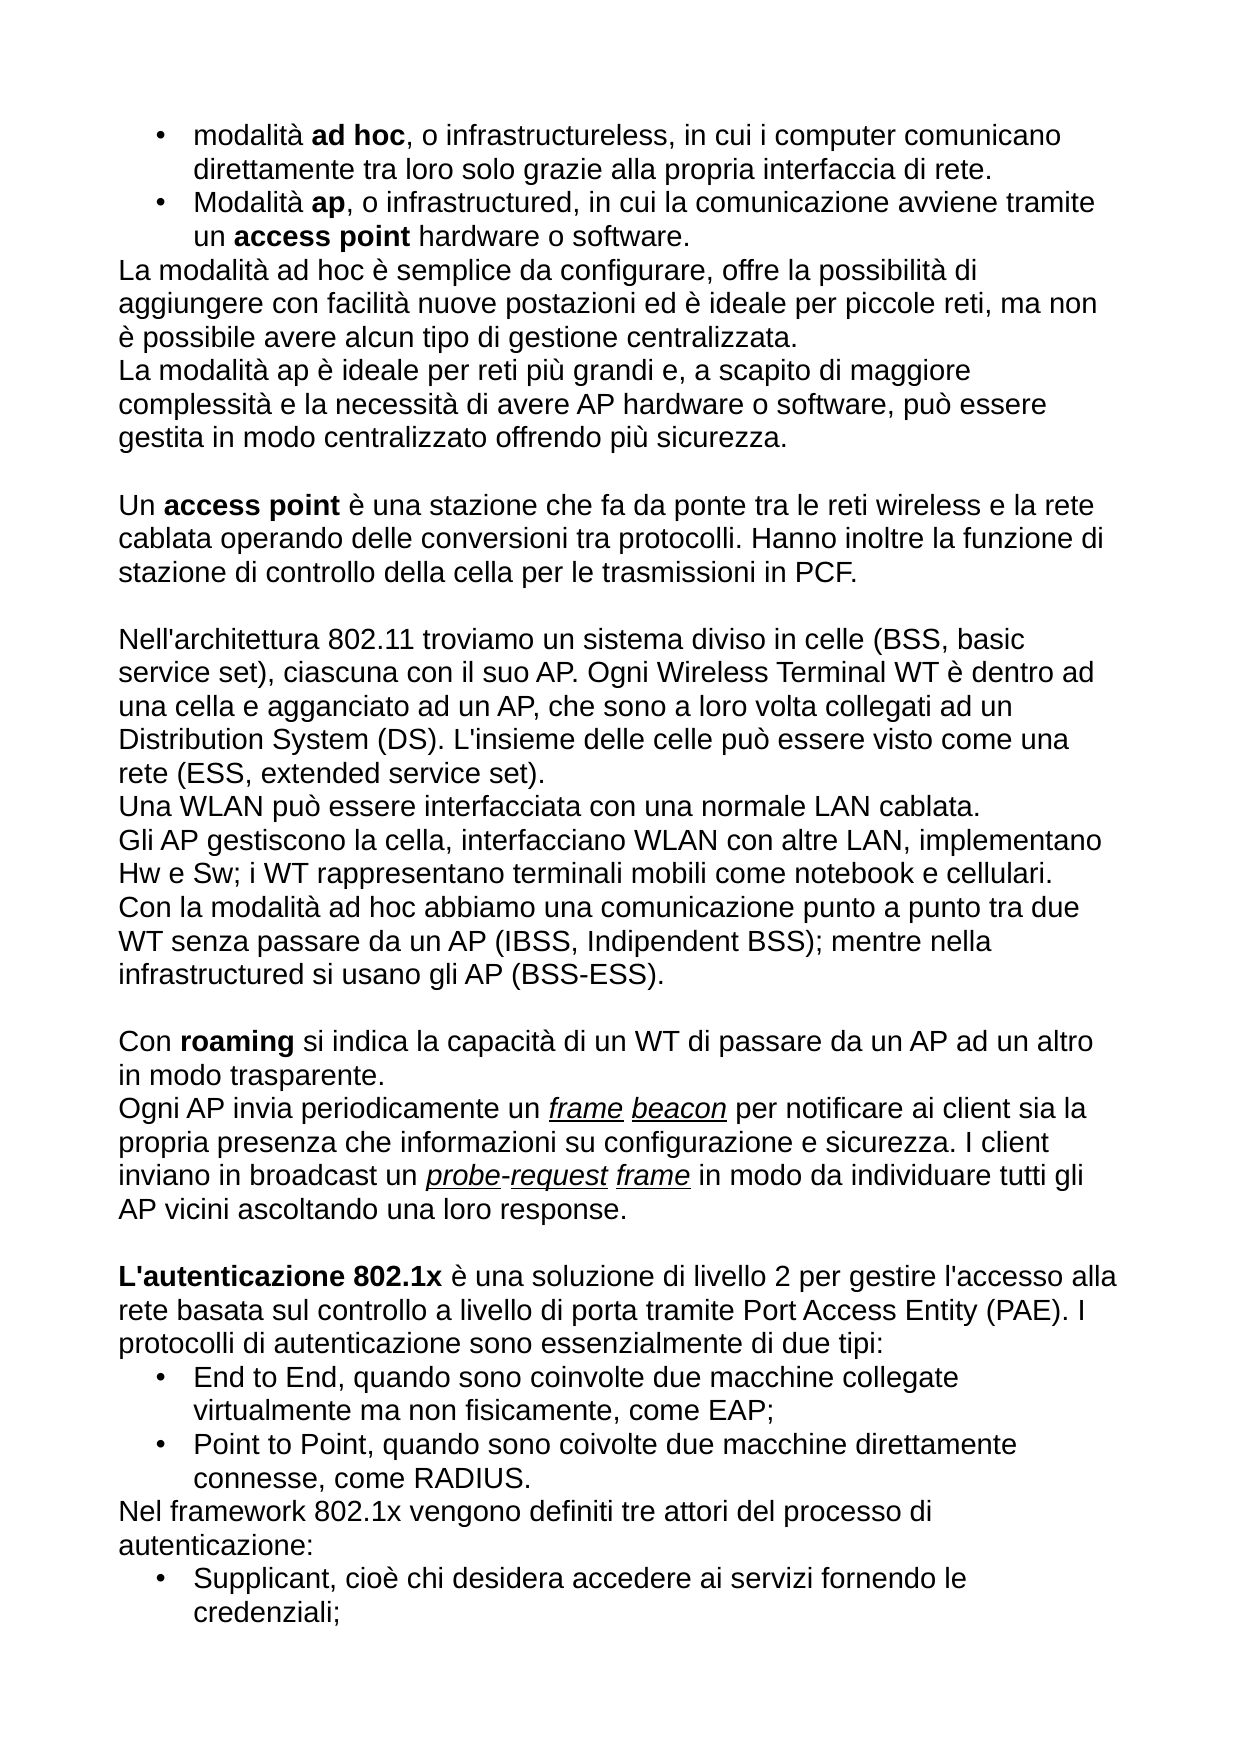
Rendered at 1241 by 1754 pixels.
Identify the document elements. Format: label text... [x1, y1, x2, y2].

text La modalità ad hoc è semplice da configurare, offre la possibilità di aggiungere con facilità nuove postazioni ed è ideale per piccole reti, ma non è possibile avere alcun tipo di gestione centralizzata. [118, 253, 1122, 353]
list Modalità ap, o infrastructured, in cui la comunicazione avviene tramite un access point hardware o software. [156, 185, 1122, 253]
text Gli AP gestiscono la cella, interfacciano WLAN con altre LAN, implementano Hw e Sw; i WT rappresentano terminali mobili come notebook e cellulari. [118, 823, 1122, 890]
text Un access point è una stazione che fa da ponte tra le reti wireless e la rete cablata operando delle conversioni tra protocolli. Hanno inoltre la funzione di stazione di controllo della cella per le trasmissioni in PCF. [118, 487, 1122, 588]
text Con roaming si indica la capacità di un WT di passare da un AP ad un altro in modo trasparente. [118, 1024, 1122, 1091]
text La modalità ap è ideale per reti più grandi e, a scapito di maggiore complessità e la necessità di avere AP hardware o software, può essere gestita in modo centralizzato offrendo più sicurezza. [118, 353, 1122, 454]
list modalità ad hoc, o infrastructureless, in cui i computer comunicano direttamente tra loro solo grazie alla propria interfaccia di rete. [156, 118, 1122, 185]
text Nel framework 802.1x vengono definiti tre attori del processo di autenticazione: [118, 1494, 1122, 1561]
text L'autenticazione 802.1x è una soluzione di livello 2 per gestire l'accesso alla rete basata sul controllo a livello di porta tramite Port Access Entity (PAE). I protocolli di autenticazione sono essenzialmente di due tipi: [118, 1259, 1122, 1359]
text Nell'architettura 802.11 troviamo un sistema diviso in celle (BSS, basic service set), ciascuna con il suo AP. Ogni Wireless Terminal WT è dentro ad una cella e agganciato ad un AP, che sono a loro volta collegati ad un Distribution System (DS). L'insieme delle celle può essere visto come una rete (ESS, extended service set). [118, 622, 1122, 789]
list End to End, quando sono coinvolte due macchine collegate virtualmente ma non fisicamente, come EAP; [156, 1359, 1122, 1427]
list Point to Point, quando sono coivolte due macchine direttamente connesse, come RADIUS. [156, 1427, 1122, 1494]
text Ogni AP invia periodicamente un frame beacon per notificare ai client sia la propria presenza che informazioni su configurazione e sicurezza. I client inviano in broadcast un probe-request frame in modo da individuare tutti gli AP vicini ascoltando una loro response. [118, 1091, 1122, 1225]
list Supplicant, cioè chi desidera accedere ai servizi fornendo le credenziali; [156, 1561, 1122, 1628]
text Una WLAN può essere interfacciata con una normale LAN cablata. [118, 789, 1122, 823]
text Con la modalità ad hoc abbiamo una comunicazione punto a punto tra due WT senza passare da un AP (IBSS, Indipendent BSS); mentre nella infrastructured si usano gli AP (BSS-ESS). [118, 890, 1122, 991]
